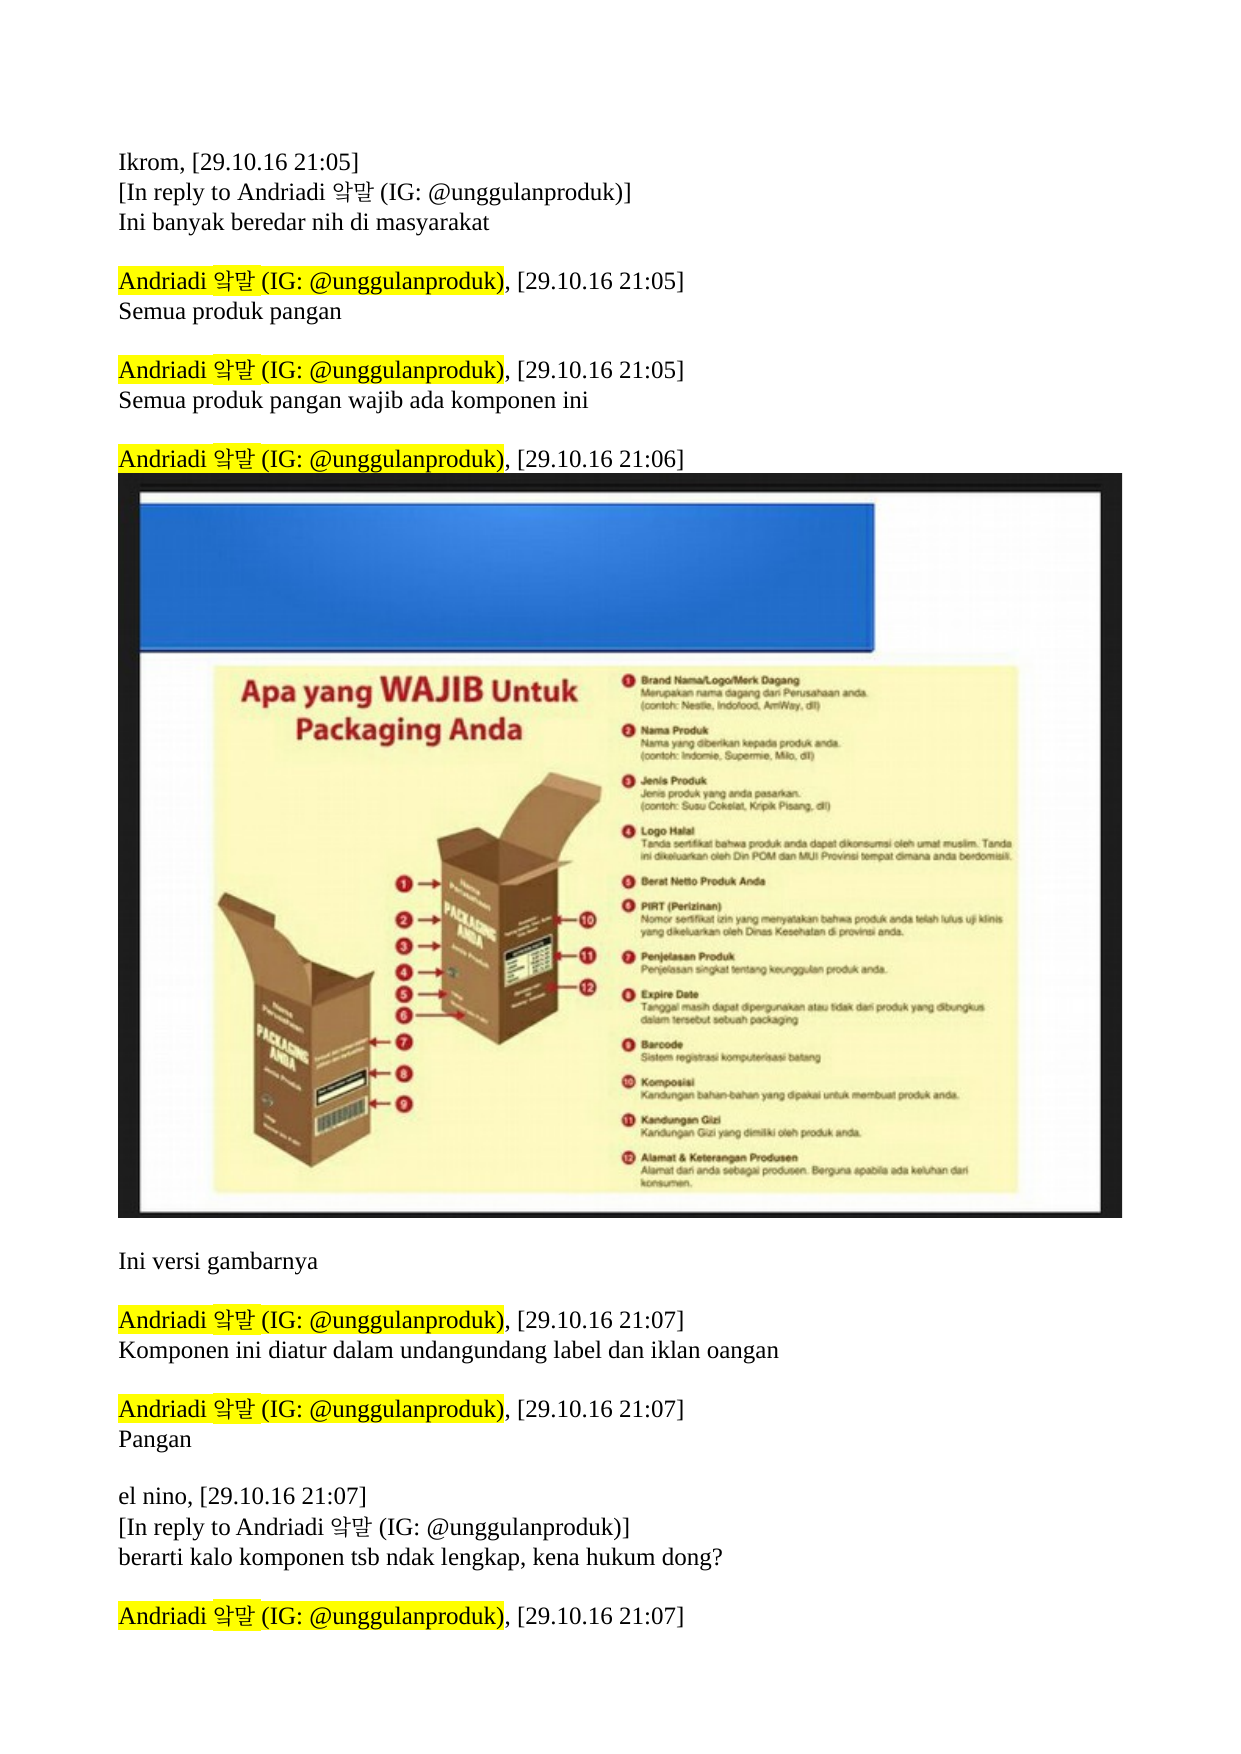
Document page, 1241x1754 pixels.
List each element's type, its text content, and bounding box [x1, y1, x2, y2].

text Semua produk pangan wajib ada komponen ini [118, 385, 1122, 414]
text Komponen ini diatur dalam undangundang label dan iklan oangan [118, 1335, 1122, 1364]
picture [118, 473, 1123, 1218]
text berarti kalo komponen tsb ndak lengkap, kena hukum dong? [118, 1542, 1122, 1570]
text Ikrom, [29.10.16 21:05] [118, 147, 1122, 176]
text Andriadi 앜말 (IG: @unggulanproduk), [29.10.16 21:05] [118, 353, 1122, 385]
text Ini versi gambarnya [118, 1246, 1122, 1275]
text Andriadi 앜말 (IG: @unggulanproduk), [29.10.16 21:07] [118, 1303, 1122, 1335]
text Andriadi 앜말 (IG: @unggulanproduk), [29.10.16 21:07] [118, 1599, 1122, 1631]
text Andriadi 앜말 (IG: @unggulanproduk), [29.10.16 21:07] [118, 1392, 1122, 1424]
text Pangan [118, 1424, 1122, 1453]
text Andriadi 앜말 (IG: @unggulanproduk), [29.10.16 21:06] [118, 442, 1122, 473]
text Andriadi 앜말 (IG: @unggulanproduk), [29.10.16 21:05] [118, 264, 1122, 296]
text el nino, [29.10.16 21:07] [118, 1481, 1122, 1510]
text [In reply to Andriadi 앜말 (IG: @unggulanproduk)] [118, 1510, 1122, 1542]
text [In reply to Andriadi 앜말 (IG: @unggulanproduk)] [118, 176, 1122, 207]
text Ini banyak beredar nih di masyarakat [118, 207, 1122, 236]
text Semua produk pangan [118, 296, 1122, 325]
